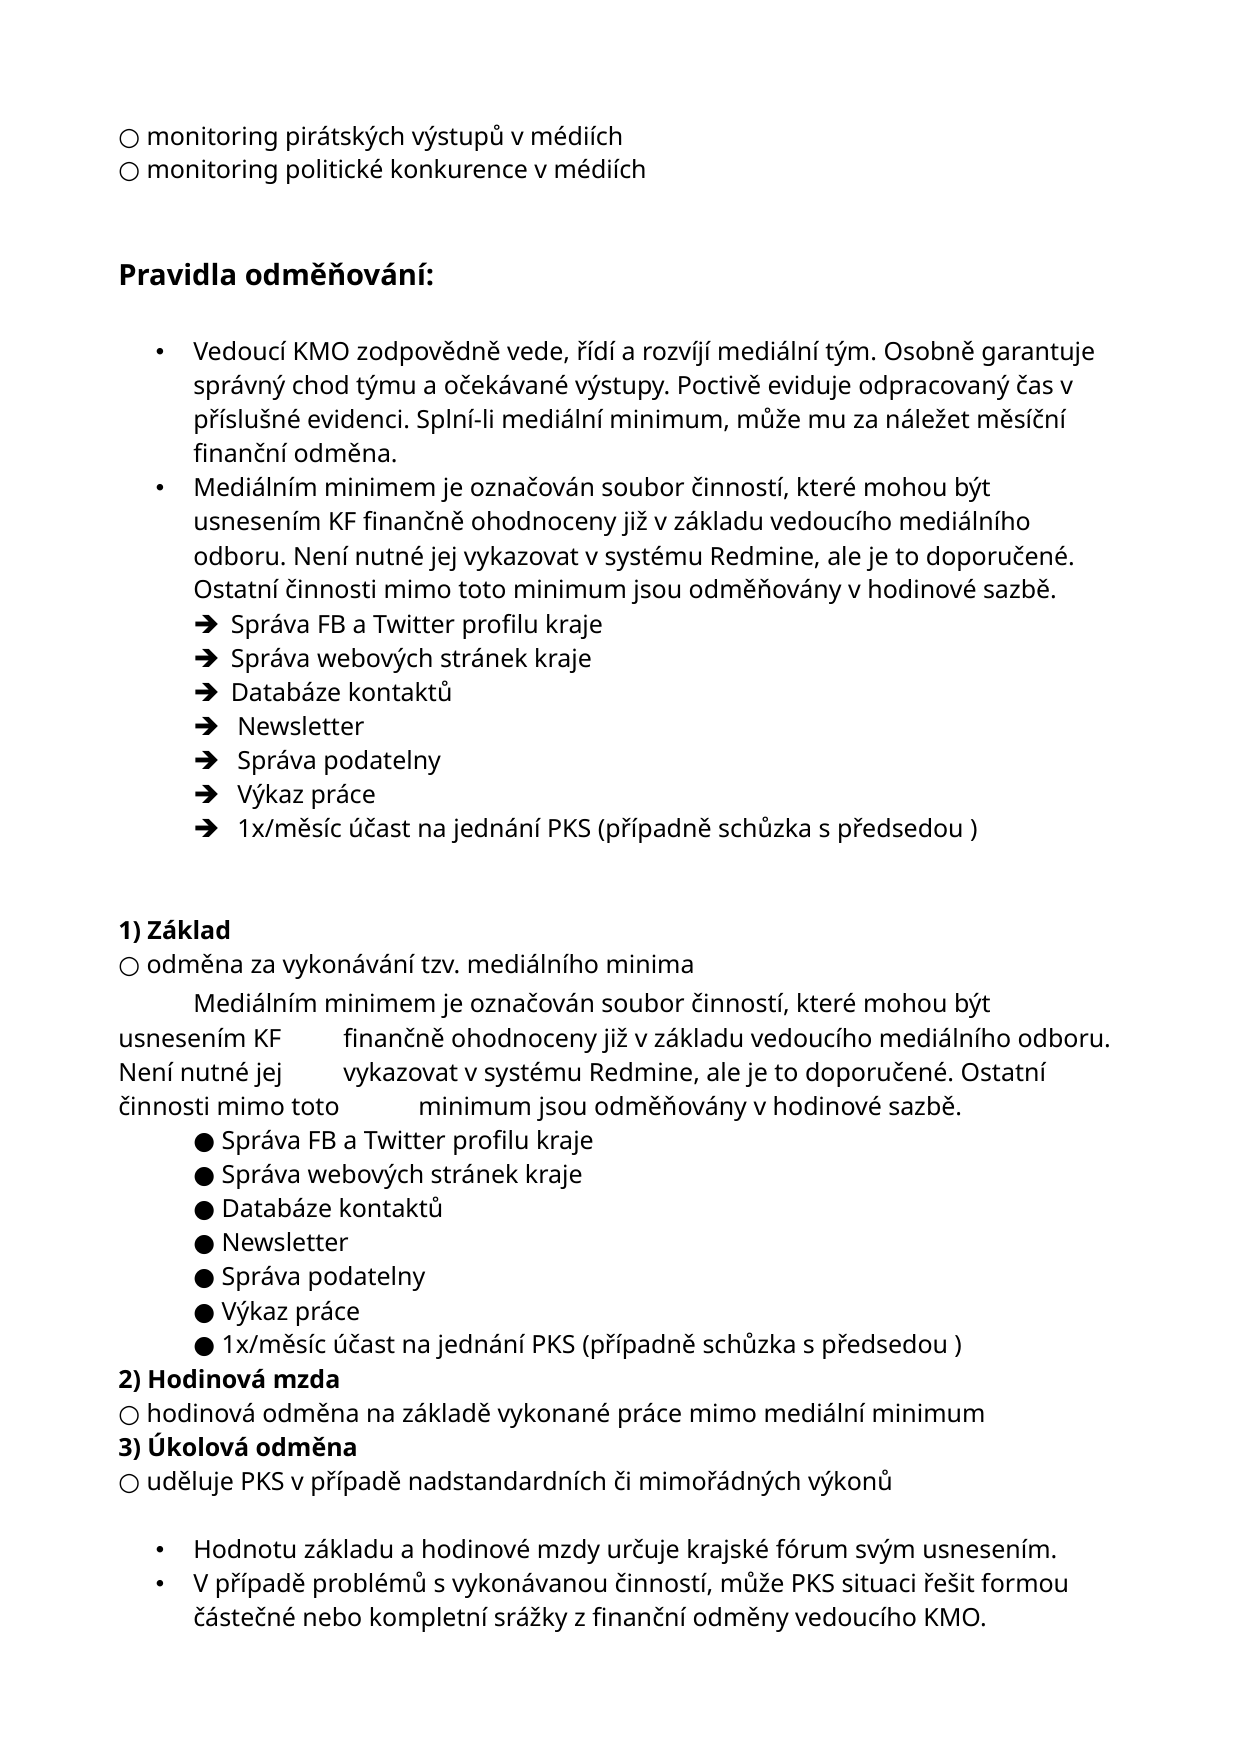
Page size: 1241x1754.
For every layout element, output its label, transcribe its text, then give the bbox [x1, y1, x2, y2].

text ● Databáze kontaktů [118, 1191, 1122, 1225]
text ○ odměna za vykonávání tzv. mediálního minima [118, 947, 1122, 981]
text ● Výkaz práce [118, 1293, 1122, 1327]
list Správa FB a Twitter profilu kraje [193, 606, 1122, 640]
list Newsletter [193, 708, 1122, 742]
text ● 1x/měsíc účast na jednání PKS (případně schůzka s předsedou ) [118, 1327, 1122, 1361]
list 1x/měsíc účast na jednání PKS (případně schůzka s předsedou ) [193, 811, 1122, 845]
text ● Správa webových stránek kraje [118, 1157, 1122, 1191]
text ● Správa podatelny [118, 1259, 1122, 1293]
text ○ hodinová odměna na základě vykonané práce mimo mediální minimum [118, 1395, 1122, 1429]
list Vedoucí KMO zodpovědně vede, řídí a rozvíjí mediální tým. Osobně garantuje správný chod týmu a očekávané výstupy. Poctivě eviduje odpracovaný čas v příslušné evidenci. Splní-li mediální minimum, může mu za náležet měsíční finanční odměna. [156, 334, 1122, 470]
text ● Správa FB a Twitter profilu kraje [118, 1123, 1122, 1157]
list Databáze kontaktů [193, 674, 1122, 708]
text 1) Základ [118, 913, 1122, 947]
text ○ monitoring pirátských výstupů v médiích [118, 118, 1122, 152]
text Mediálním minimem je označován soubor činností, které mohou být usnesením KF finančně ohodnoceny již v základu vedoucího mediálního odboru. Není nutné jej vykazovat v systému Redmine, ale je to doporučené. Ostatní činnosti mimo toto minimum jsou odměňovány v hodinové sazbě. [118, 981, 1122, 1123]
text Pravidla odměňování: [118, 254, 1122, 294]
list Výkaz práce [193, 777, 1122, 811]
list Správa podatelny [193, 742, 1122, 777]
text 2) Hodinová mzda [118, 1361, 1122, 1395]
text ● Newsletter [118, 1225, 1122, 1259]
text ○ monitoring politické konkurence v médiích [118, 152, 1122, 186]
list V případě problémů s vykonávanou činností, může PKS situaci řešit formou částečné nebo kompletní srážky z finanční odměny vedoucího KMO. [156, 1566, 1122, 1634]
text 3) Úkolová odměna [118, 1429, 1122, 1463]
list Hodnotu základu a hodinové mzdy určuje krajské fórum svým usnesením. [156, 1532, 1122, 1566]
list Mediálním minimem je označován soubor činností, které mohou být usnesením KF finančně ohodnoceny již v základu vedoucího mediálního odboru. Není nutné jej vykazovat v systému Redmine, ale je to doporučené. Ostatní činnosti mimo toto minimum jsou odměňovány v hodinové sazbě. [156, 470, 1122, 606]
text ○ uděluje PKS v případě nadstandardních či mimořádných výkonů [118, 1463, 1122, 1497]
list Správa webových stránek kraje [193, 640, 1122, 674]
